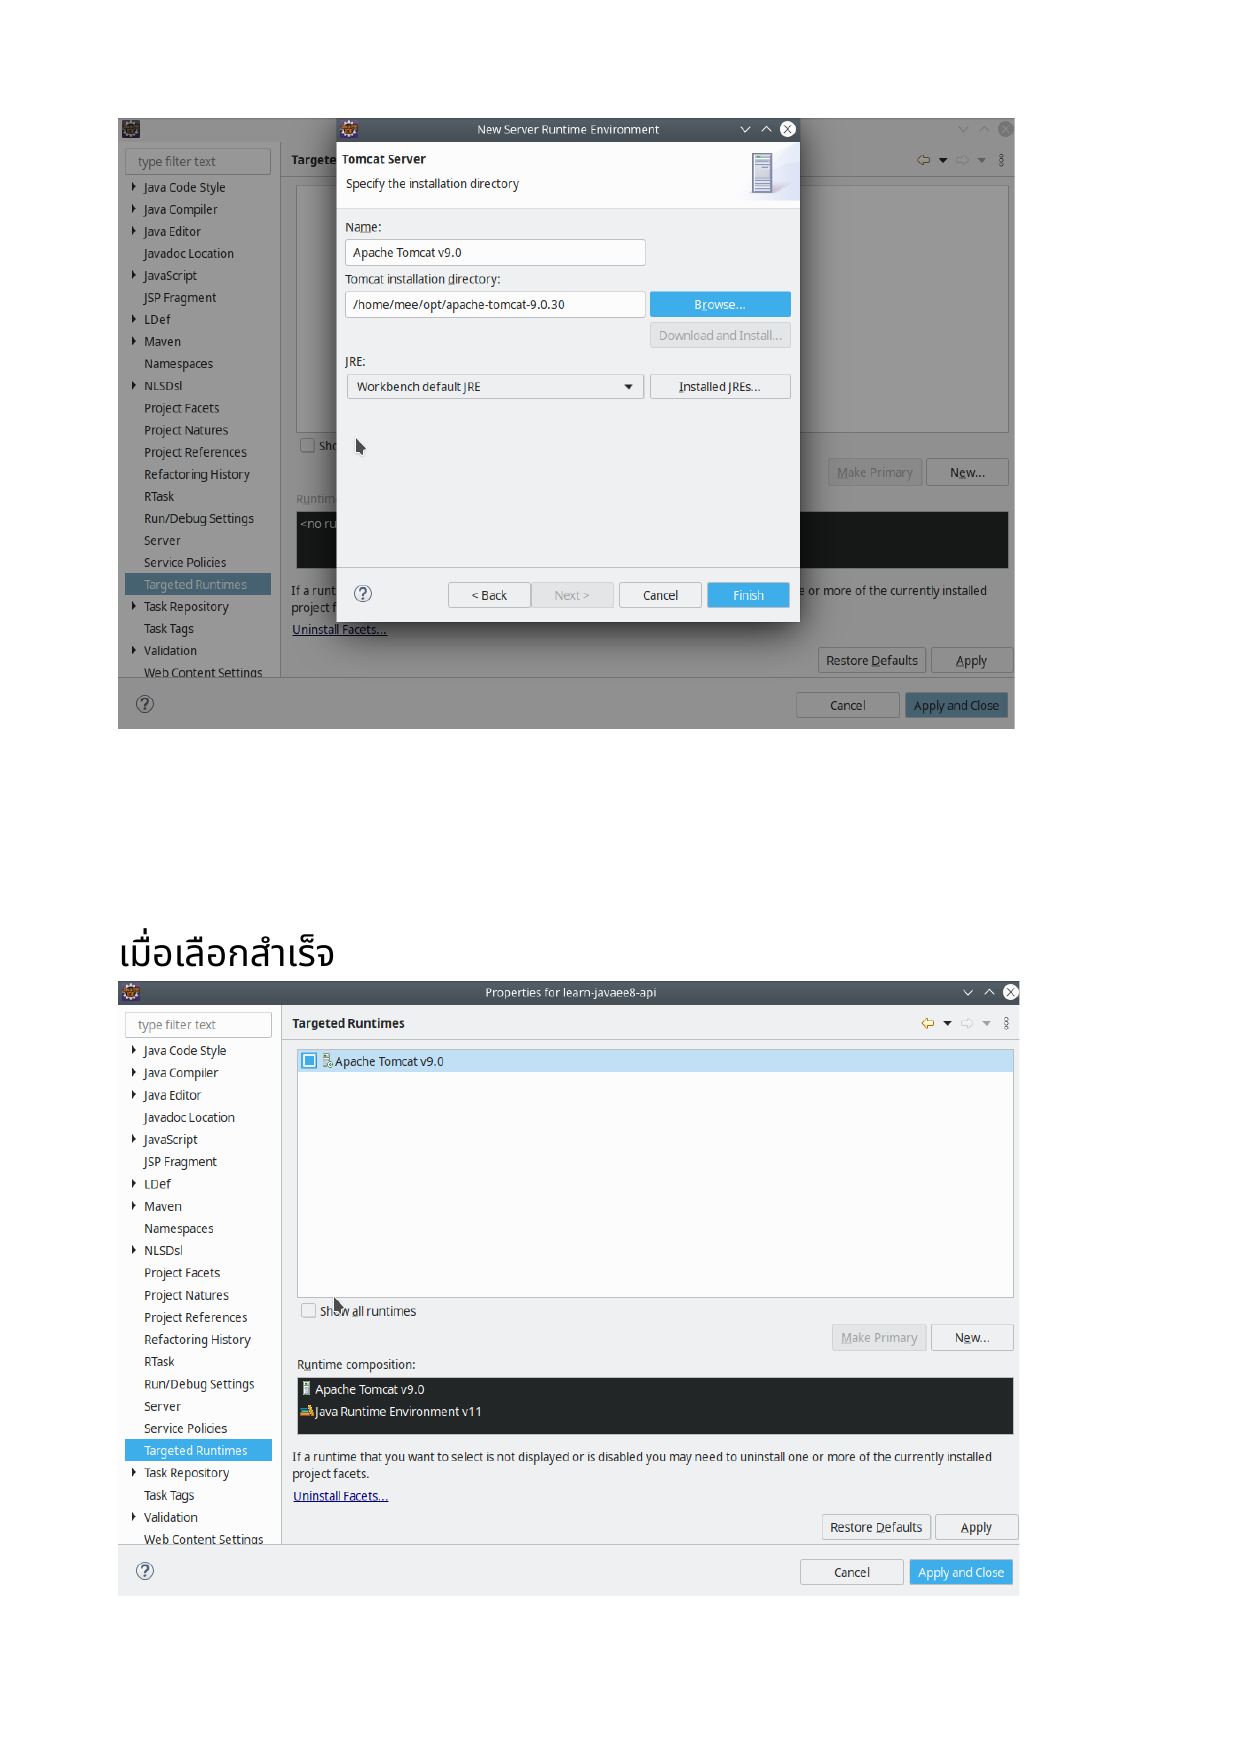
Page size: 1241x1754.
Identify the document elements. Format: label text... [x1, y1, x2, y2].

picture [118, 118, 1015, 729]
text เมื่อเลือกสำเร็จ [118, 933, 1122, 982]
picture [118, 981, 1020, 1596]
